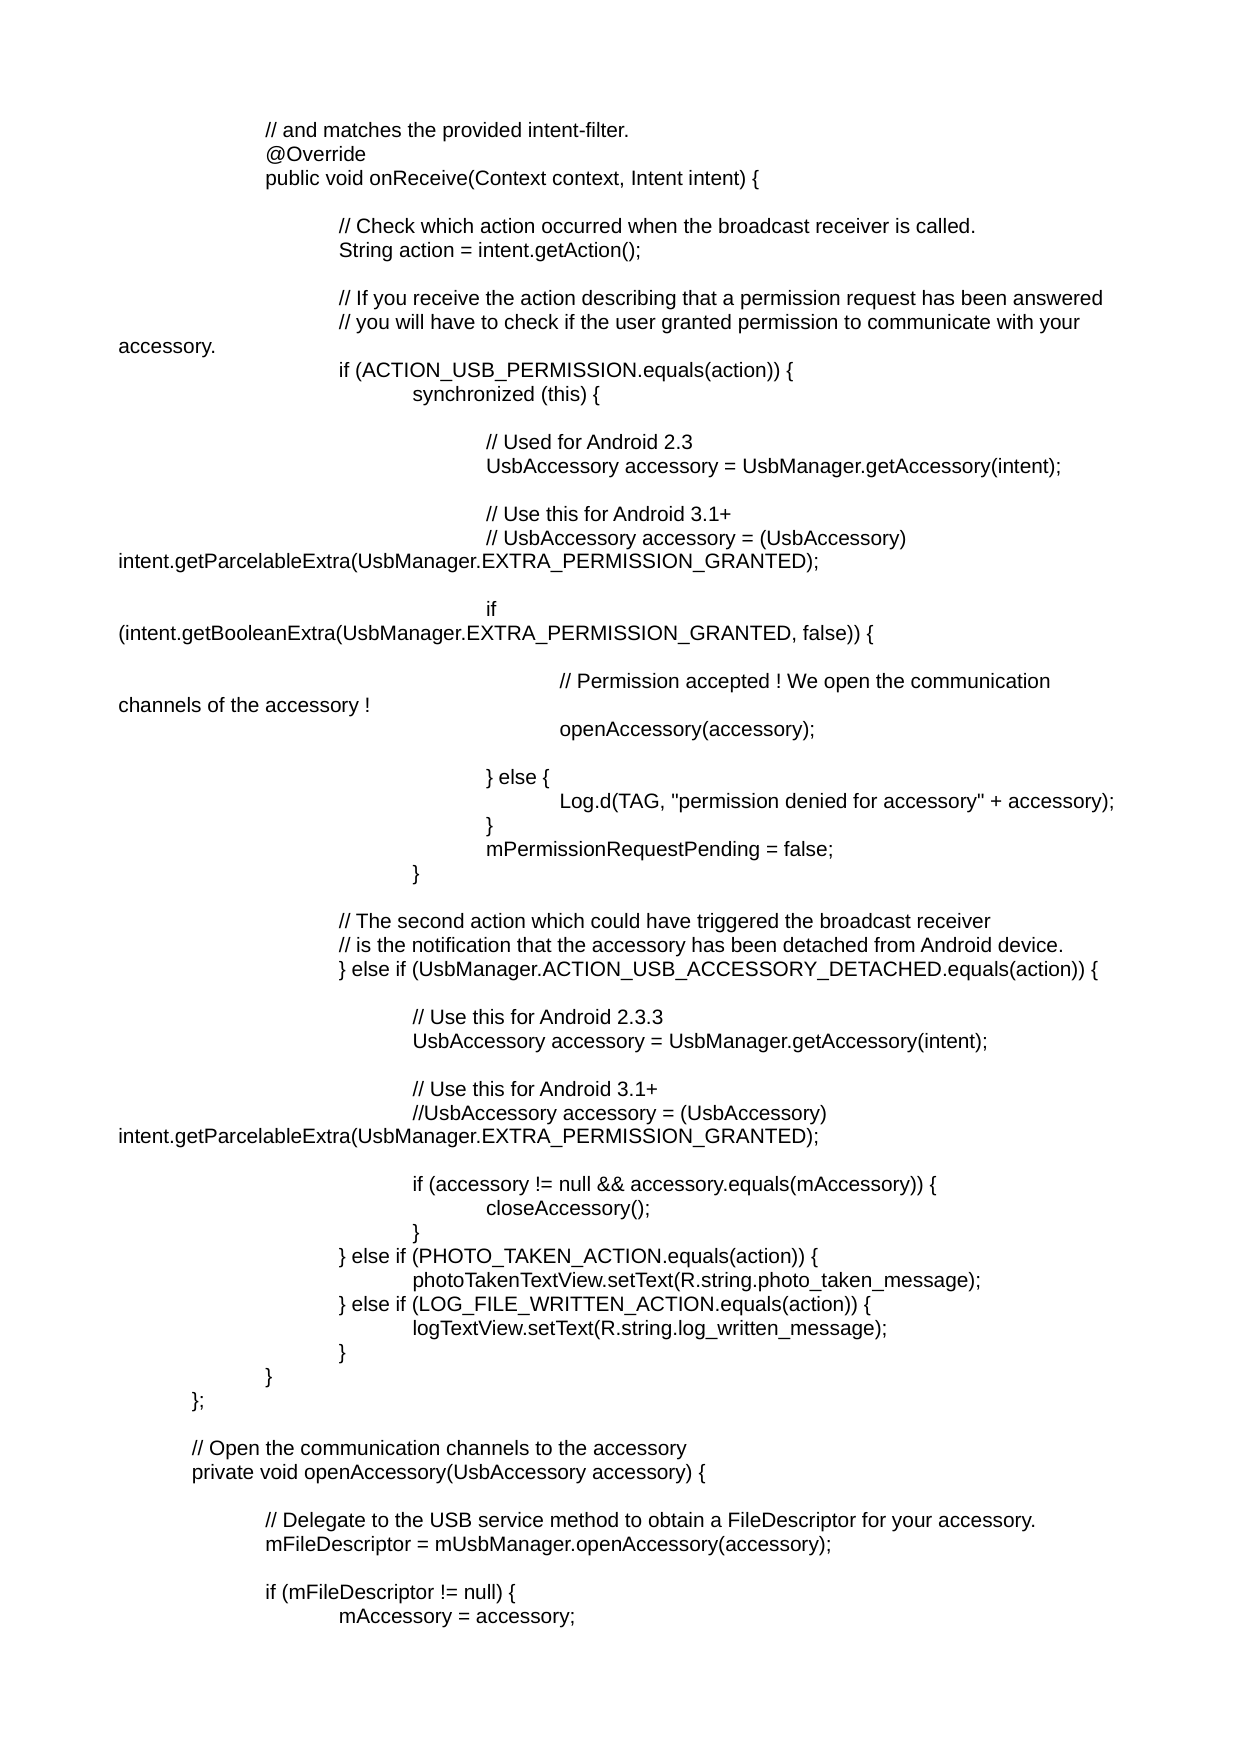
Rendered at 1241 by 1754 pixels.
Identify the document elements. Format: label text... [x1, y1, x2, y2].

text closeAccessory(); [118, 1196, 1122, 1220]
text } [118, 1340, 1122, 1364]
text // Use this for Android 3.1+ [118, 501, 1122, 525]
text } [118, 861, 1122, 885]
text logTextView.setText(R.string.log_written_message); [118, 1316, 1122, 1340]
text mPermissionRequestPending = false; [118, 837, 1122, 861]
text if (mFileDescriptor != null) { [118, 1579, 1122, 1603]
text photoTakenTextView.setText(R.string.photo_taken_message); [118, 1268, 1122, 1292]
text } else { [118, 765, 1122, 789]
text } [118, 1220, 1122, 1244]
text mAccessory = accessory; [118, 1603, 1122, 1627]
text } else if (LOG_FILE_WRITTEN_ACTION.equals(action)) { [118, 1292, 1122, 1316]
text }; [118, 1388, 1122, 1412]
text // UsbAccessory accessory = (UsbAccessory) intent.getParcelableExtra(UsbManager.EXTRA_PERMISSION_GRANTED); [118, 525, 1122, 573]
text } else if (UsbManager.ACTION_USB_ACCESSORY_DETACHED.equals(action)) { [118, 957, 1122, 981]
text // you will have to check if the user granted permission to communicate with your accessory. [118, 310, 1122, 358]
text // Used for Android 2.3 [118, 429, 1122, 453]
text // is the notification that the accessory has been detached from Android device. [118, 933, 1122, 957]
text //UsbAccessory accessory = (UsbAccessory) intent.getParcelableExtra(UsbManager.EXTRA_PERMISSION_GRANTED); [118, 1100, 1122, 1148]
text Log.d(TAG, "permission denied for accessory" + accessory); [118, 789, 1122, 813]
text // The second action which could have triggered the broadcast receiver [118, 909, 1122, 933]
text openAccessory(accessory); [118, 717, 1122, 741]
text UsbAccessory accessory = UsbManager.getAccessory(intent); [118, 453, 1122, 477]
text } else if (PHOTO_TAKEN_ACTION.equals(action)) { [118, 1244, 1122, 1268]
text @Override [118, 142, 1122, 166]
text UsbAccessory accessory = UsbManager.getAccessory(intent); [118, 1028, 1122, 1052]
text // If you receive the action describing that a permission request has been answered [118, 286, 1122, 310]
text // Check which action occurred when the broadcast receiver is called. [118, 214, 1122, 238]
text // and matches the provided intent-filter. [118, 118, 1122, 142]
text if (accessory != null && accessory.equals(mAccessory)) { [118, 1172, 1122, 1196]
text // Use this for Android 3.1+ [118, 1076, 1122, 1100]
text synchronized (this) { [118, 382, 1122, 406]
text private void openAccessory(UsbAccessory accessory) { [118, 1460, 1122, 1484]
text public void onReceive(Context context, Intent intent) { [118, 166, 1122, 190]
text mFileDescriptor = mUsbManager.openAccessory(accessory); [118, 1532, 1122, 1556]
text // Permission accepted ! We open the communication channels of the accessory ! [118, 669, 1122, 717]
text // Delegate to the USB service method to obtain a FileDescriptor for your accessory. [118, 1508, 1122, 1532]
text String action = intent.getAction(); [118, 238, 1122, 262]
text // Open the communication channels to the accessory [118, 1436, 1122, 1460]
text if (ACTION_USB_PERMISSION.equals(action)) { [118, 358, 1122, 382]
text // Use this for Android 2.3.3 [118, 1004, 1122, 1028]
text } [118, 1364, 1122, 1388]
text if (intent.getBooleanExtra(UsbManager.EXTRA_PERMISSION_GRANTED, false)) { [118, 597, 1122, 645]
text } [118, 813, 1122, 837]
